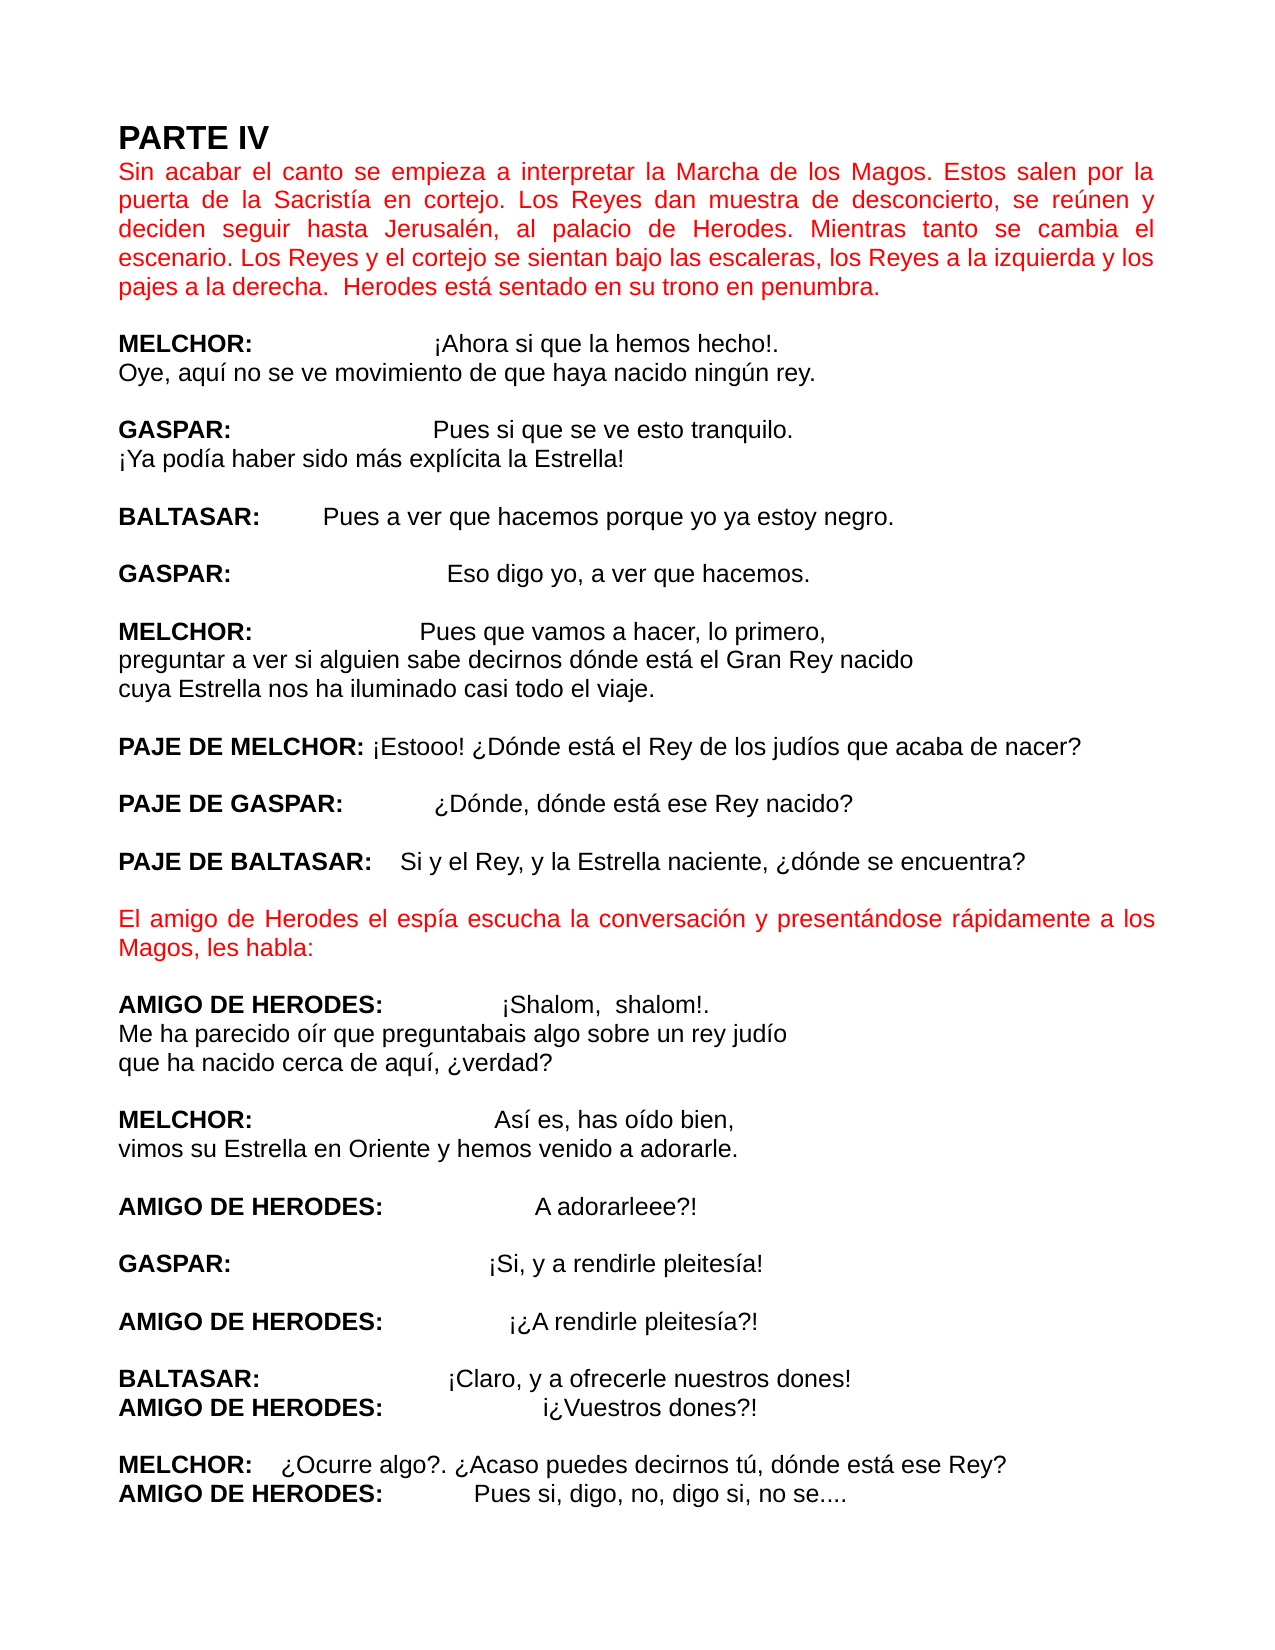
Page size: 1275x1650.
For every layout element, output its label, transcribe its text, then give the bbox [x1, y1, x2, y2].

text AMIGO DE HERODES: Pues si, digo, no, digo si, no se.... [118, 1479, 1157, 1508]
text MELCHOR: ¿Ocurre algo?. ¿Acaso puedes decirnos tú, dónde está ese Rey? [118, 1450, 1157, 1479]
text MELCHOR: Pues que vamos a hacer, lo primero, [118, 617, 1157, 645]
text AMIGO DE HERODES: ¡Shalom, shalom!. [118, 990, 1157, 1019]
text GASPAR: Pues si que se ve esto tranquilo. [118, 415, 1157, 444]
text PARTE IV [118, 118, 1157, 157]
text MELCHOR: Así es, has oído bien, [118, 1105, 1157, 1134]
text GASPAR: Eso digo yo, a ver que hacemos. [118, 559, 1157, 588]
text MELCHOR: ¡Ahora si que la hemos hecho!. [118, 329, 1157, 358]
text PAJE DE MELCHOR: ¡Estooo! ¿Dónde está el Rey de los judíos que acaba de nacer? [118, 732, 1157, 760]
text BALTASAR: Pues a ver que hacemos porque yo ya estoy negro. [118, 502, 1157, 530]
text que ha nacido cerca de aquí, ¿verdad? [118, 1048, 1157, 1077]
text ¡Ya podía haber sido más explícita la Estrella! [118, 444, 1157, 473]
text Me ha parecido oír que preguntabais algo sobre un rey judío [118, 1019, 1157, 1048]
text AMIGO DE HERODES: A adorarleee?! [118, 1192, 1157, 1220]
text preguntar a ver si alguien sabe decirnos dónde está el Gran Rey nacido [118, 645, 1157, 674]
text vimos su Estrella en Oriente y hemos venido a adorarle. [118, 1134, 1157, 1163]
text AMIGO DE HERODES: i¿Vuestros dones?! [118, 1393, 1157, 1422]
text AMIGO DE HERODES: ¡¿A rendirle pleitesía?! [118, 1307, 1157, 1335]
text Oye, aquí no se ve movimiento de que haya nacido ningún rey. [118, 358, 1157, 387]
text PAJE DE BALTASAR: Si y el Rey, y la Estrella naciente, ¿dónde se encuentra? [118, 847, 1157, 875]
text GASPAR: ¡Si, y a rendirle pleitesía! [118, 1249, 1157, 1278]
text El amigo de Herodes el espía escucha la conversación y presentándose rápidamente a los Magos, les habla: [118, 904, 1157, 962]
text cuya Estrella nos ha iluminado casi todo el viaje. [118, 674, 1157, 703]
text PAJE DE GASPAR: ¿Dónde, dónde está ese Rey nacido? [118, 789, 1157, 818]
text BALTASAR: ¡Claro, y a ofrecerle nuestros dones! [118, 1364, 1157, 1393]
text Sin acabar el canto se empieza a interpretar la Marcha de los Magos. Estos salen por la puerta de la Sacristía en cortejo. Los Reyes dan muestra de desconcierto, se reúnen y deciden seguir hasta Jerusalén, al palacio de Herodes. Mientras tanto se cambia el escenario. Los Reyes y el cortejo se sientan bajo las escaleras, los Reyes a la izquierda y los pajes a la derecha. Herodes está sentado en su trono en penumbra. [118, 157, 1157, 300]
